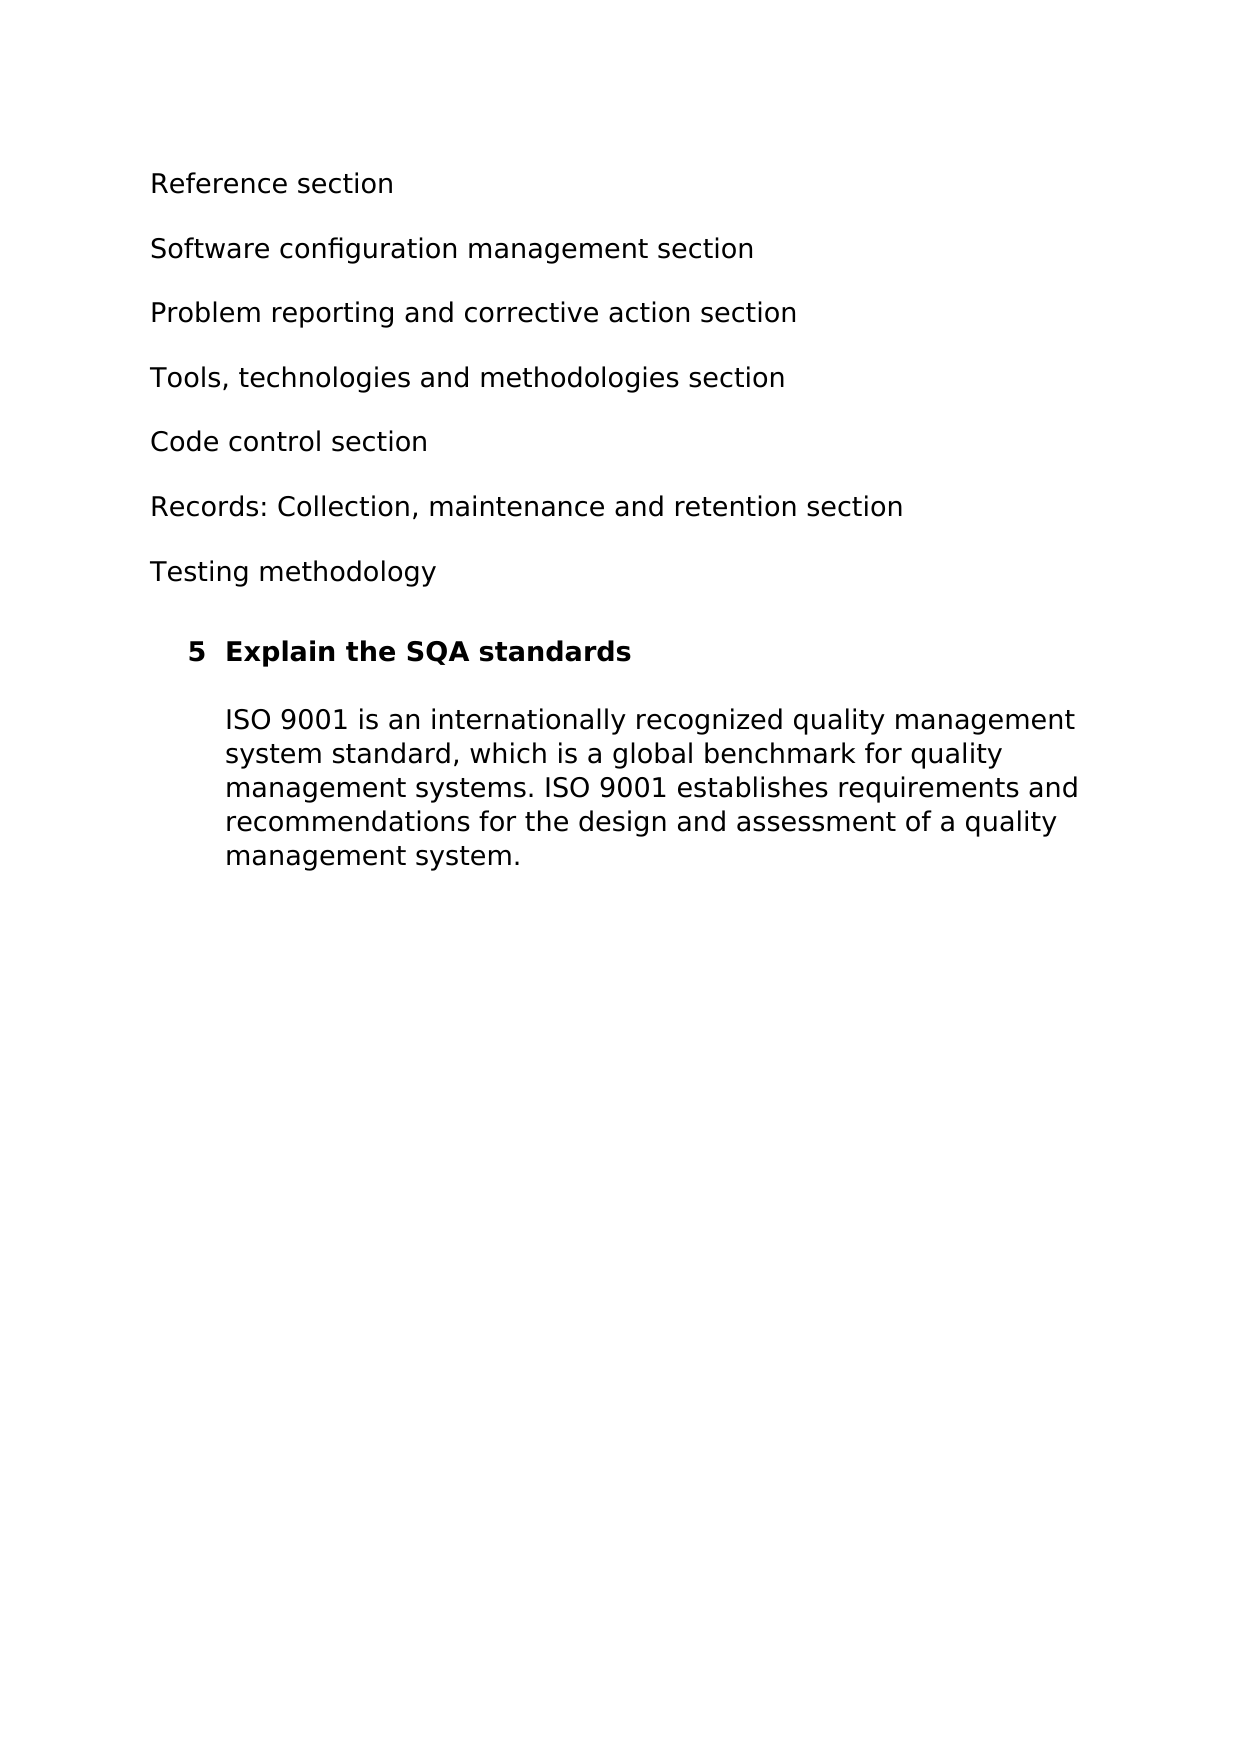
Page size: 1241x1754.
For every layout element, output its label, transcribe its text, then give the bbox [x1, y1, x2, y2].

text Testing methodology [150, 537, 1090, 587]
text Software configuration management section [150, 214, 1090, 264]
text Reference section [150, 150, 1090, 200]
text Problem reporting and corrective action section [150, 279, 1090, 329]
list Explain the SQA standards [187, 636, 1090, 668]
text Records: Collection, maintenance and retention section [150, 473, 1090, 523]
text Code control section [150, 408, 1090, 458]
list ISO 9001 is an internationally recognized quality management system standard, which is a global benchmark for quality management systems. ISO 9001 establishes requirements and recommendations for the design and assessment of a quality management system. [225, 670, 1090, 872]
text Tools, technologies and methodologies section [150, 344, 1090, 394]
